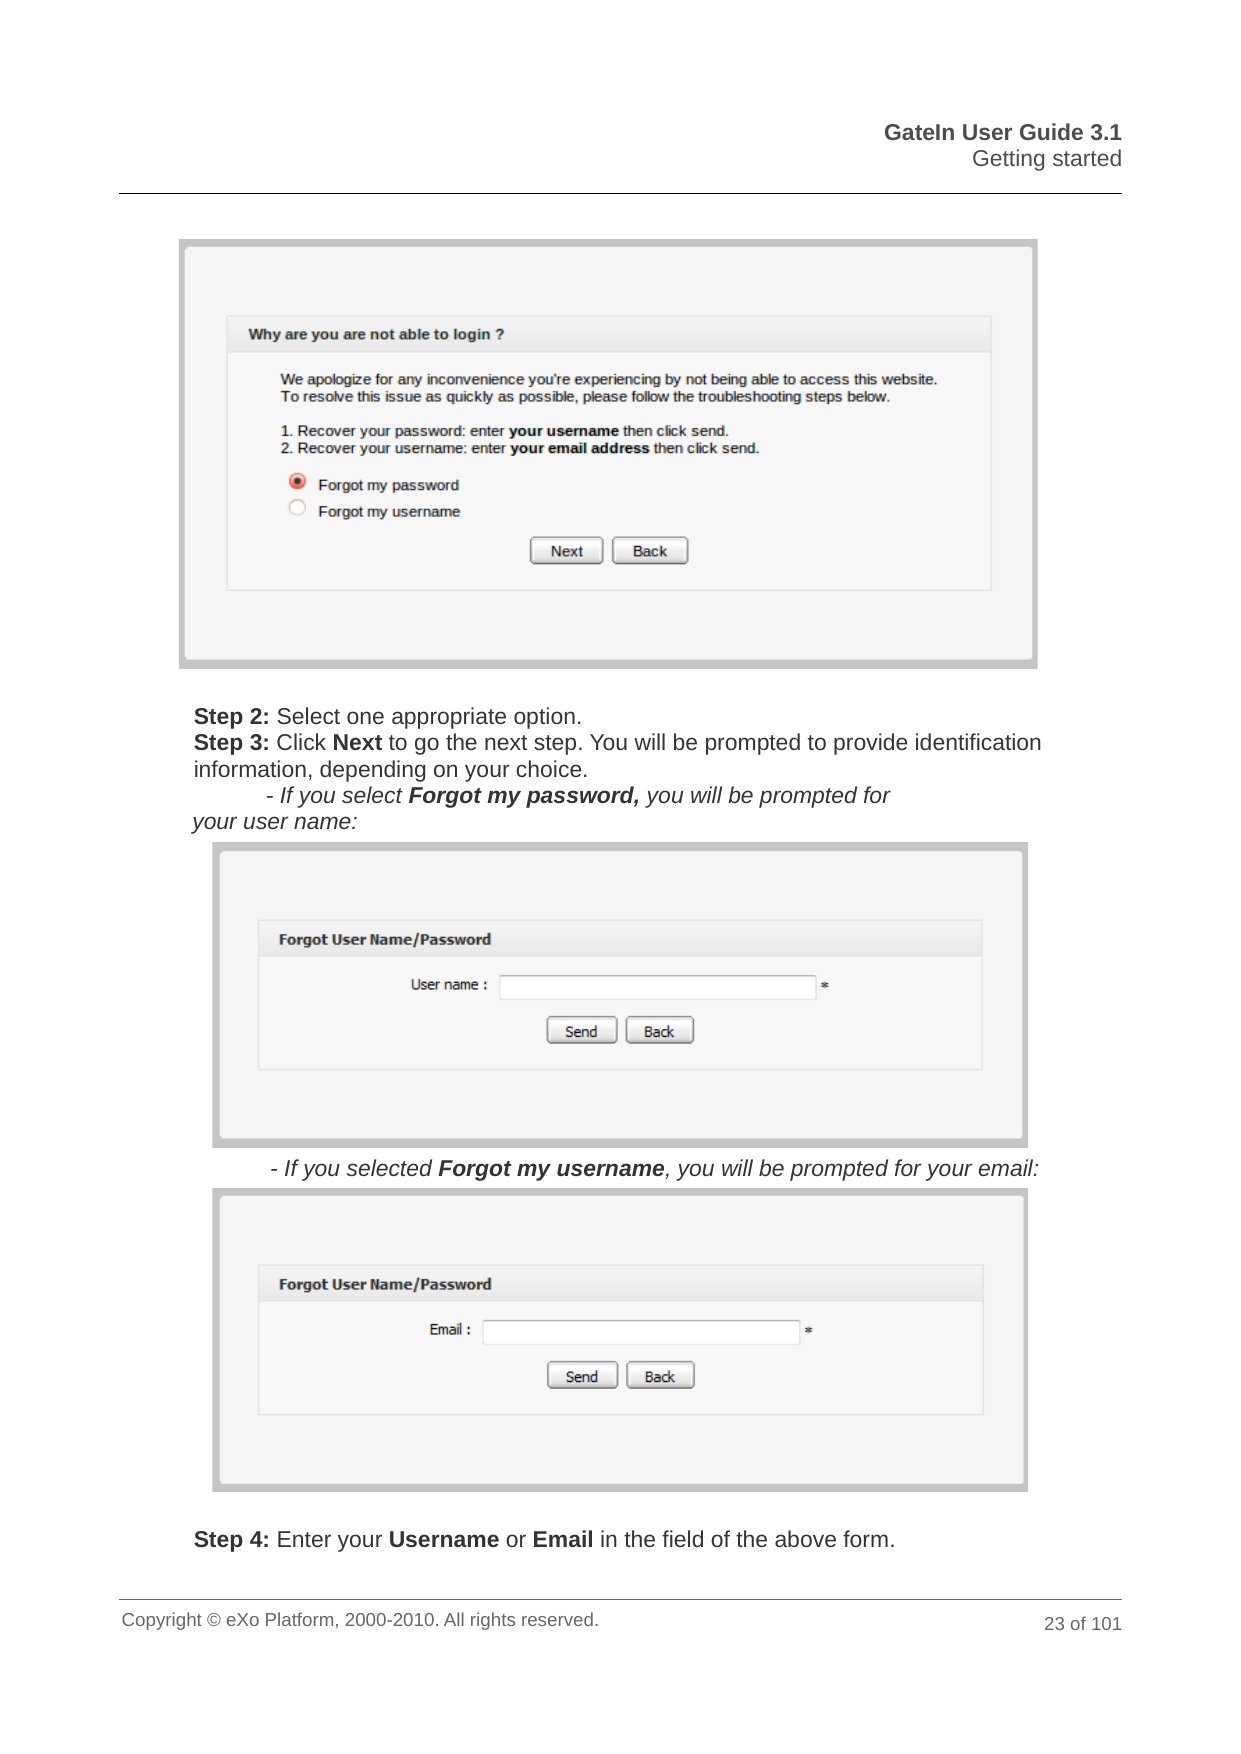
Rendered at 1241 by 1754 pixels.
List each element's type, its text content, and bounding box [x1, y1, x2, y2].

list Step 3: Click Next to go the next step. You will be prompted to provide identification information, depending on your choice. [156, 729, 1122, 782]
picture [212, 842, 1029, 1148]
picture [178, 239, 1038, 669]
list - If you select Forgot my password, you will be prompted for your user name: [45, 782, 1122, 835]
list - If you selected Forgot my username, you will be prompted for your email: [232, 835, 1122, 1181]
list Step 2: Select one appropriate option. [156, 703, 1122, 729]
list Step 4: Enter your Username or Email in the field of the above form. [156, 1526, 1122, 1552]
picture [212, 1188, 1029, 1492]
